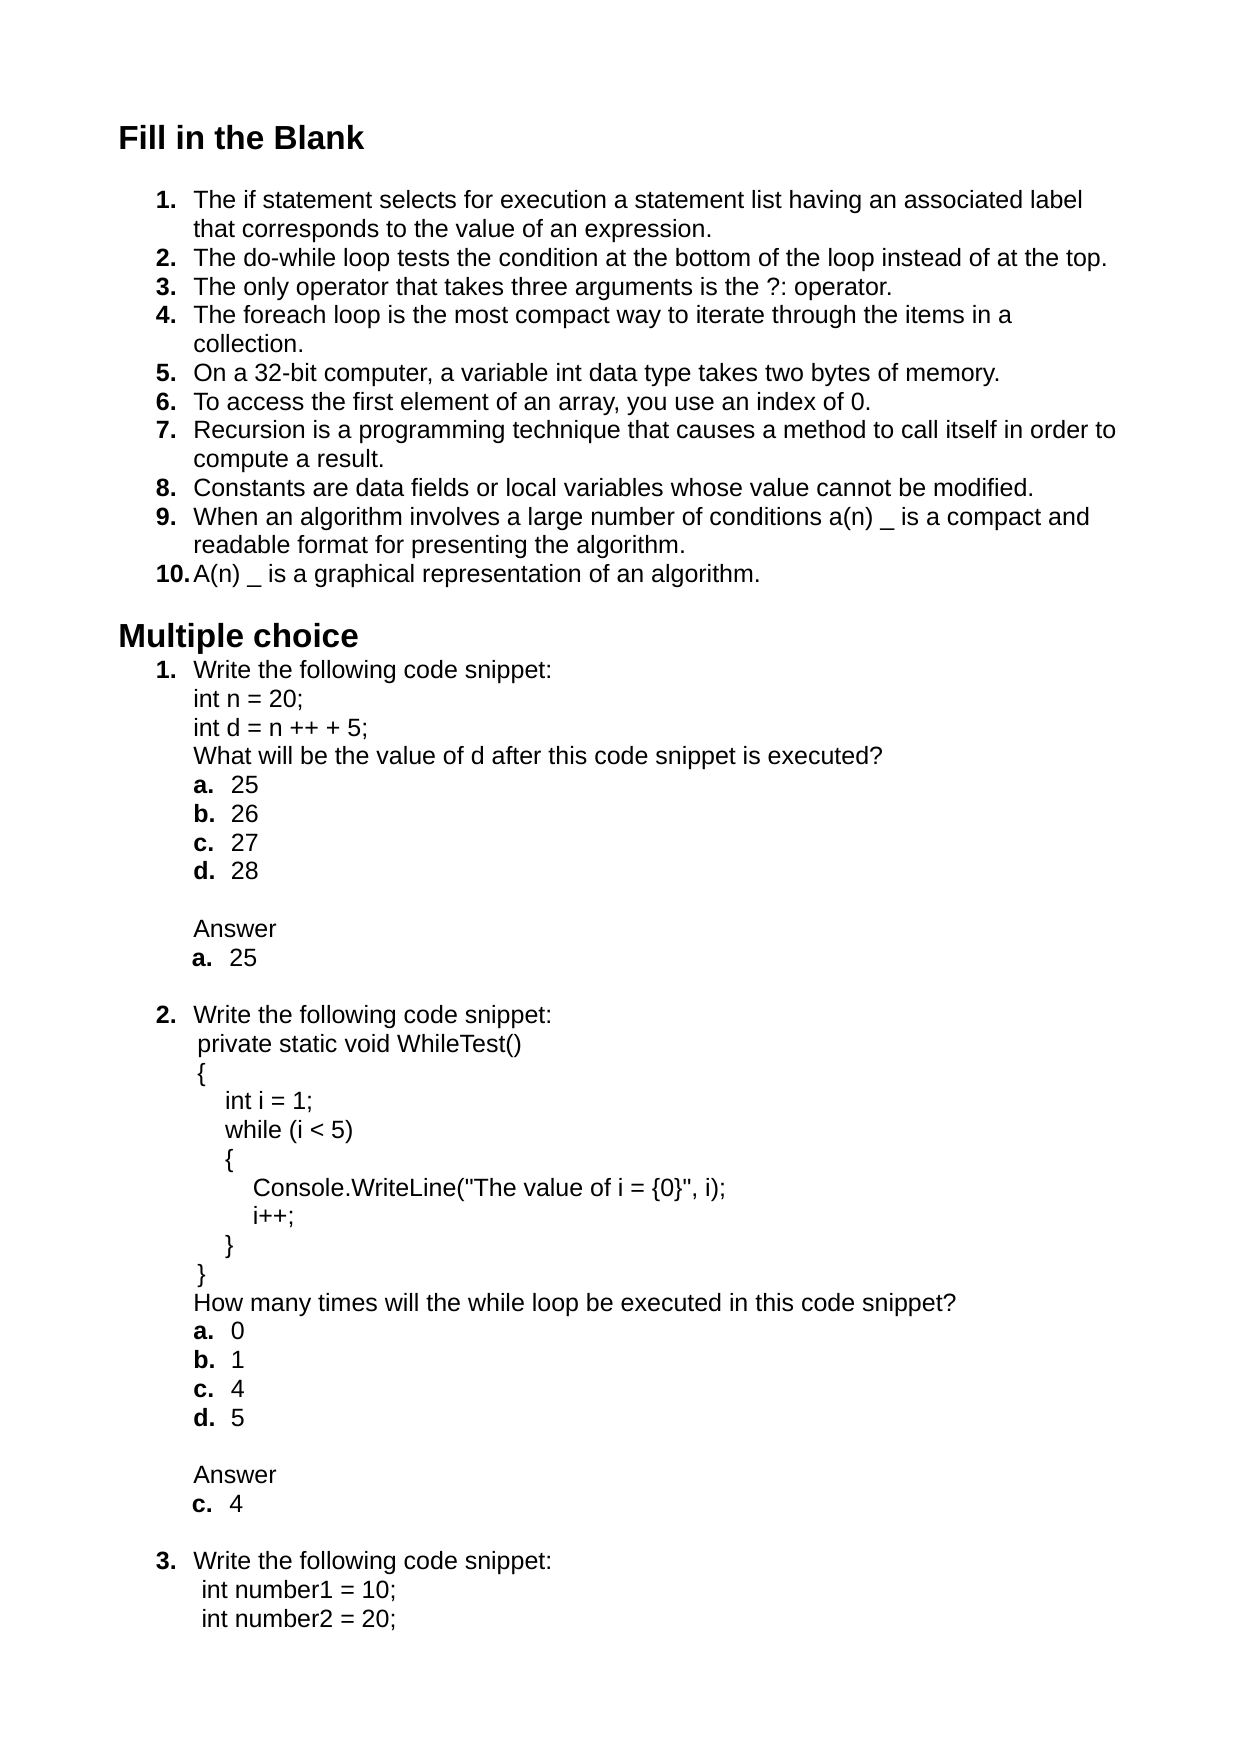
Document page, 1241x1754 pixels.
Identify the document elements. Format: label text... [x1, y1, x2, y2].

list The only operator that takes three arguments is the ?: operator. [156, 272, 1122, 300]
text i++; [156, 1201, 1122, 1230]
text while (i < 5) [156, 1115, 1122, 1144]
list Write the following code snippet: [156, 1000, 1122, 1029]
text Console.WriteLine("The value of i = {0}", i); [156, 1172, 1122, 1201]
list Write the following code snippet: [156, 1546, 1122, 1575]
text Answer [193, 914, 1122, 942]
text int n = 20; [193, 684, 1122, 712]
list Constants are data fields or local variables whose value cannot be modified. [156, 473, 1122, 502]
list Recursion is a programming technique that causes a method to call itself in order to compute a result. [156, 415, 1122, 473]
text How many times will the while loop be executed in this code snippet? [193, 1287, 1122, 1316]
text int number2 = 20; [118, 1604, 1122, 1632]
text private static void WhileTest() [156, 1029, 1122, 1057]
list 25 [192, 942, 1122, 971]
text int i = 1; [156, 1086, 1122, 1115]
list A(n) _ is a graphical representation of an algorithm. [156, 559, 1122, 588]
list To access the first element of an array, you use an index of 0. [156, 387, 1122, 415]
text { [156, 1144, 1122, 1172]
text Multiple choice [118, 617, 1122, 655]
list 1 [193, 1345, 1122, 1374]
text int number1 = 10; [118, 1575, 1122, 1604]
text } [156, 1230, 1122, 1259]
list The if statement selects for execution a statement list having an associated label that corresponds to the value of an expression. [156, 185, 1122, 243]
text { [156, 1057, 1122, 1086]
text Fill in the Blank [118, 118, 1122, 157]
list 0 [193, 1316, 1122, 1345]
list 27 [193, 827, 1122, 856]
list When an algorithm involves a large number of conditions a(n) _ is a compact and readable format for presenting the algorithm. [156, 502, 1122, 559]
text int d = n ++ + 5; [193, 712, 1122, 741]
list 5 [193, 1402, 1122, 1431]
list Write the following code snippet: [156, 655, 1122, 684]
list The do-while loop tests the condition at the bottom of the loop instead of at the top. [156, 243, 1122, 272]
list The foreach loop is the most compact way to iterate through the items in a collection. [156, 300, 1122, 358]
list 4 [193, 1374, 1122, 1402]
list 4 [192, 1489, 1122, 1517]
list On a 32-bit computer, a variable int data type takes two bytes of memory. [156, 358, 1122, 387]
list 25 [193, 770, 1122, 799]
list 26 [193, 799, 1122, 827]
list 28 [193, 856, 1122, 885]
text What will be the value of d after this code snippet is executed? [193, 741, 1122, 770]
text } [156, 1259, 1122, 1287]
text Answer [193, 1460, 1122, 1489]
